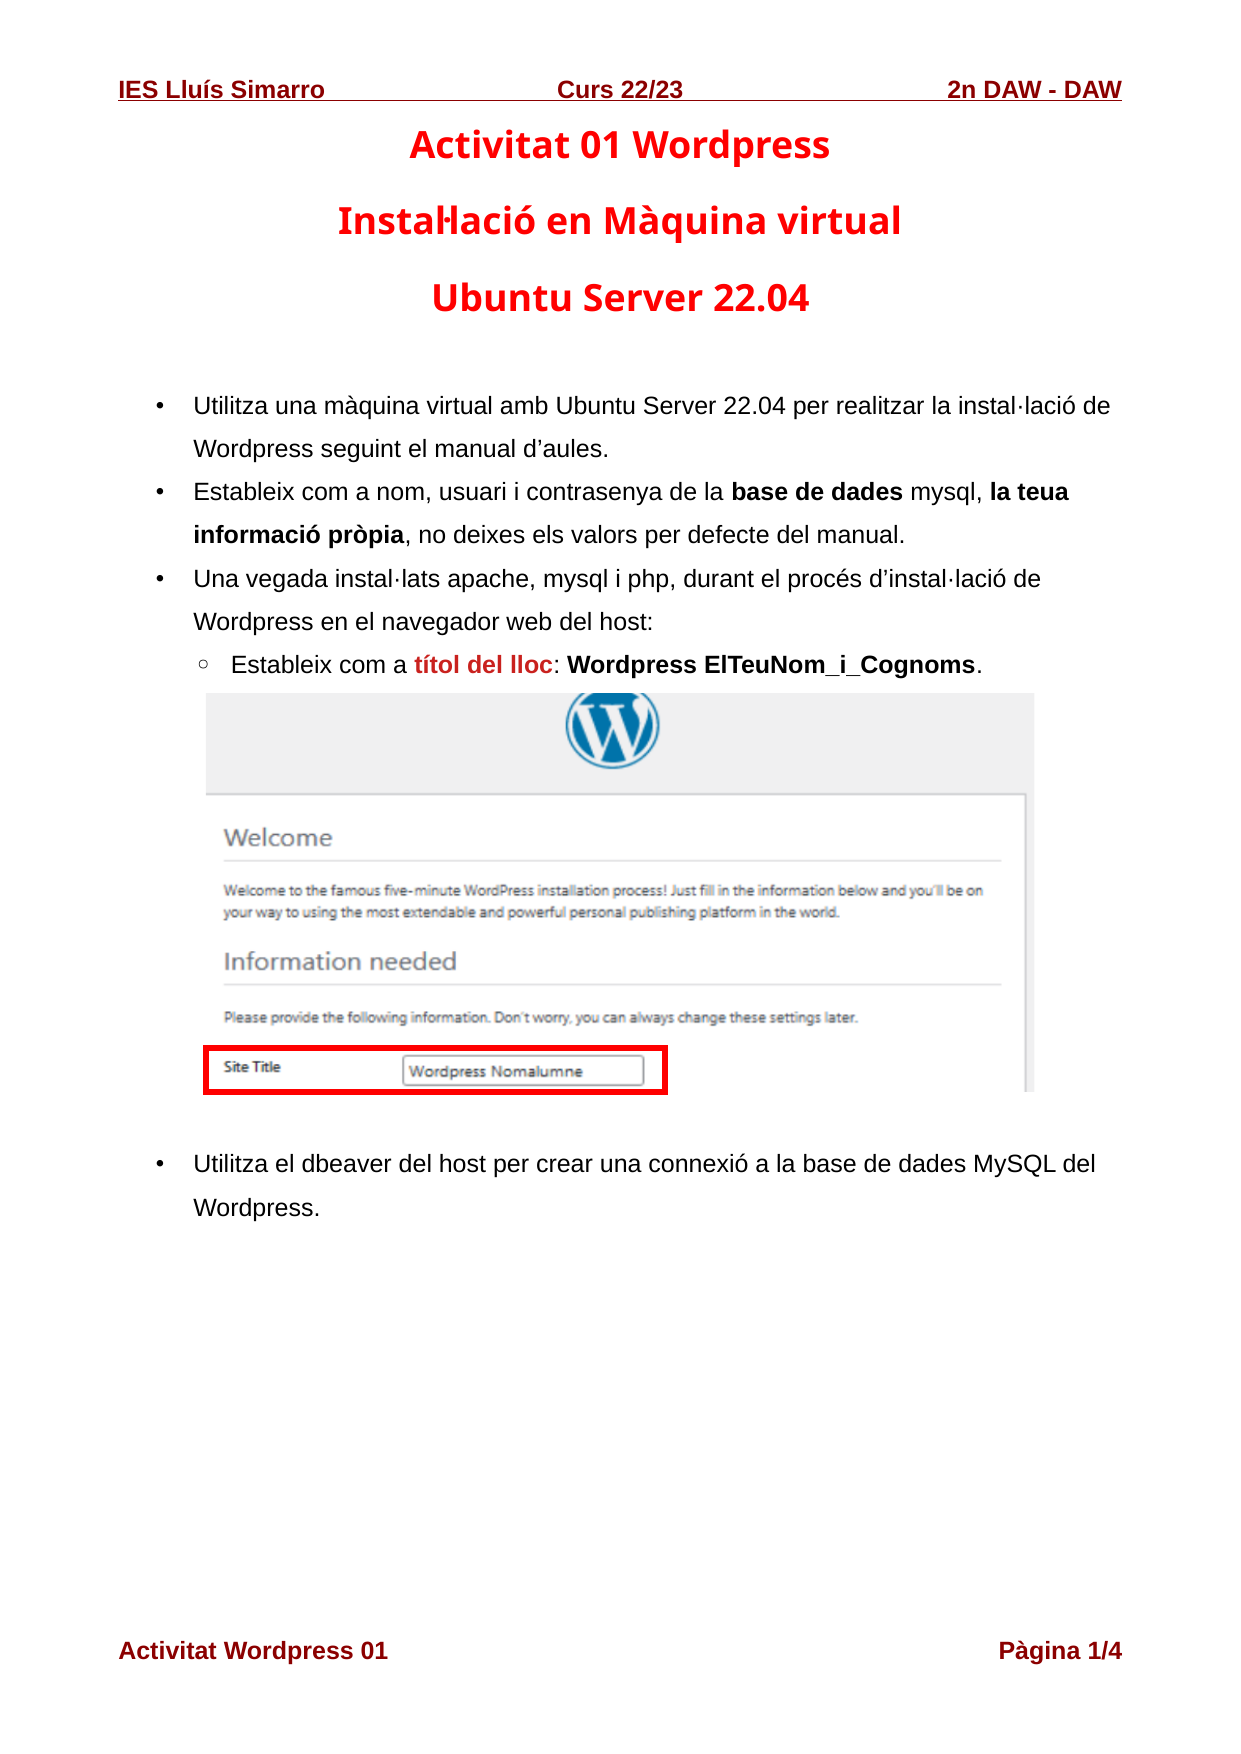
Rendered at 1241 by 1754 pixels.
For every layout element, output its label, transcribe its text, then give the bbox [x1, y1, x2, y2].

list Utilitza una màquina virtual amb Ubuntu Server 22.04 per realitzar la instal·lació de Wordpress seguint el manual d’aules. [156, 391, 1122, 463]
text Activitat 01 Wordpress [118, 118, 1122, 169]
list Estableix com a nom, usuari i contrasenya de la base de dades mysql, la teua informació pròpia, no deixes els valors per defecte del manual. [156, 477, 1122, 549]
text Instal·lació en Màquina virtual [118, 195, 1122, 246]
text Ubuntu Server 22.04 [118, 271, 1122, 322]
list Una vegada instal·lats apache, mysql i php, durant el procés d’instal·lació de Wordpress en el navegador web del host: [156, 564, 1122, 636]
list Utilitza el dbeaver del host per crear una connexió a la base de dades MySQL del Wordpress. [156, 1149, 1122, 1221]
list Estableix com a títol del lloc: Wordpress ElTeuNom_i_Cognoms. [193, 650, 1122, 679]
